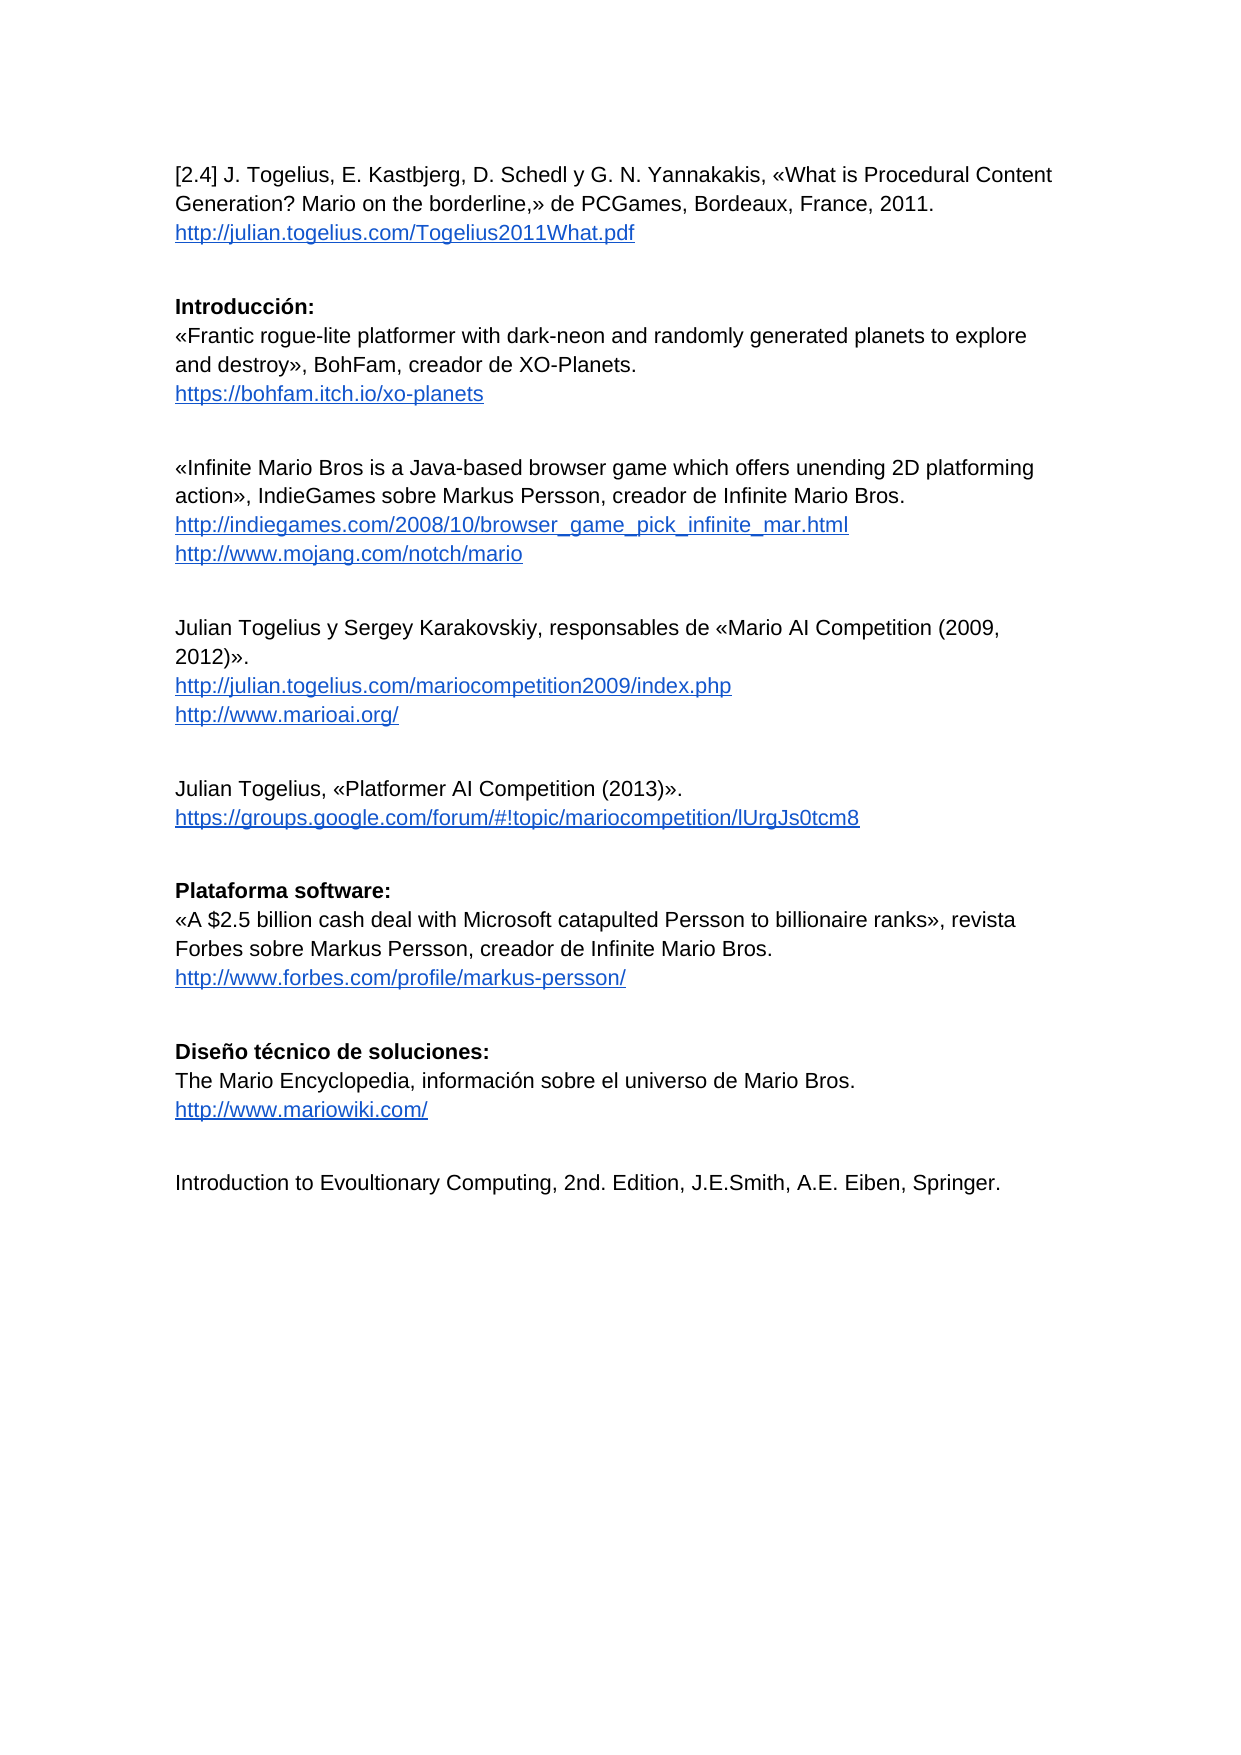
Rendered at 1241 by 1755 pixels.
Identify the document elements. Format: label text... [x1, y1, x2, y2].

text [2.4] J. Togelius, E. Kastbjerg, D. Schedl y G. N. Yannakakis, «What is Procedural Content Generation? Mario on the borderline,» de PCGames, Bordeaux, France, 2011. [175, 162, 1065, 217]
text https://bohfam.itch.io/xo-planets [175, 381, 1065, 406]
text Introducción: [175, 294, 1065, 319]
text http://www.marioai.org/ [175, 702, 1065, 727]
text http://www.mojang.com/notch/mario [175, 541, 1065, 567]
text Plataforma software: [175, 878, 1065, 903]
text Julian Togelius y Sergey Karakovskiy, responsables de «Mario AI Competition (2009, 2012)». [175, 615, 1065, 669]
text «A $2.5 billion cash deal with Microsoft catapulted Persson to billionaire ranks», revista Forbes sobre Markus Persson, creador de Infinite Mario Bros. [175, 907, 1065, 961]
text http://www.forbes.com/profile/markus-persson/ [175, 965, 1065, 990]
text Introduction to Evoultionary Computing, 2nd. Edition, J.E.Smith, A.E. Eiben, Springer. [175, 1170, 1065, 1195]
text http://www.mariowiki.com/ [175, 1097, 1065, 1122]
text https://groups.google.com/forum/#!topic/mariocompetition/lUrgJs0tcm8 [175, 804, 1065, 830]
text Diseño técnico de soluciones: [175, 1039, 1065, 1064]
text http://julian.togelius.com/mariocompetition2009/index.php [175, 673, 1065, 698]
text «Infinite Mario Bros is a Java-based browser game which offers unending 2D platforming action», IndieGames sobre Markus Persson, creador de Infinite Mario Bros. [175, 454, 1065, 509]
text «Frantic rogue-lite platformer with dark-neon and randomly generated planets to explore and destroy», BohFam, creador de XO-Planets. [175, 323, 1065, 377]
text http://julian.togelius.com/Togelius2011What.pdf [175, 220, 1065, 246]
text The Mario Encyclopedia, información sobre el universo de Mario Bros. [175, 1068, 1065, 1093]
text Julian Togelius, «Platformer AI Competition (2013)». [175, 776, 1065, 801]
text http://indiegames.com/2008/10/browser_game_pick_infinite_mar.html [175, 512, 1065, 538]
